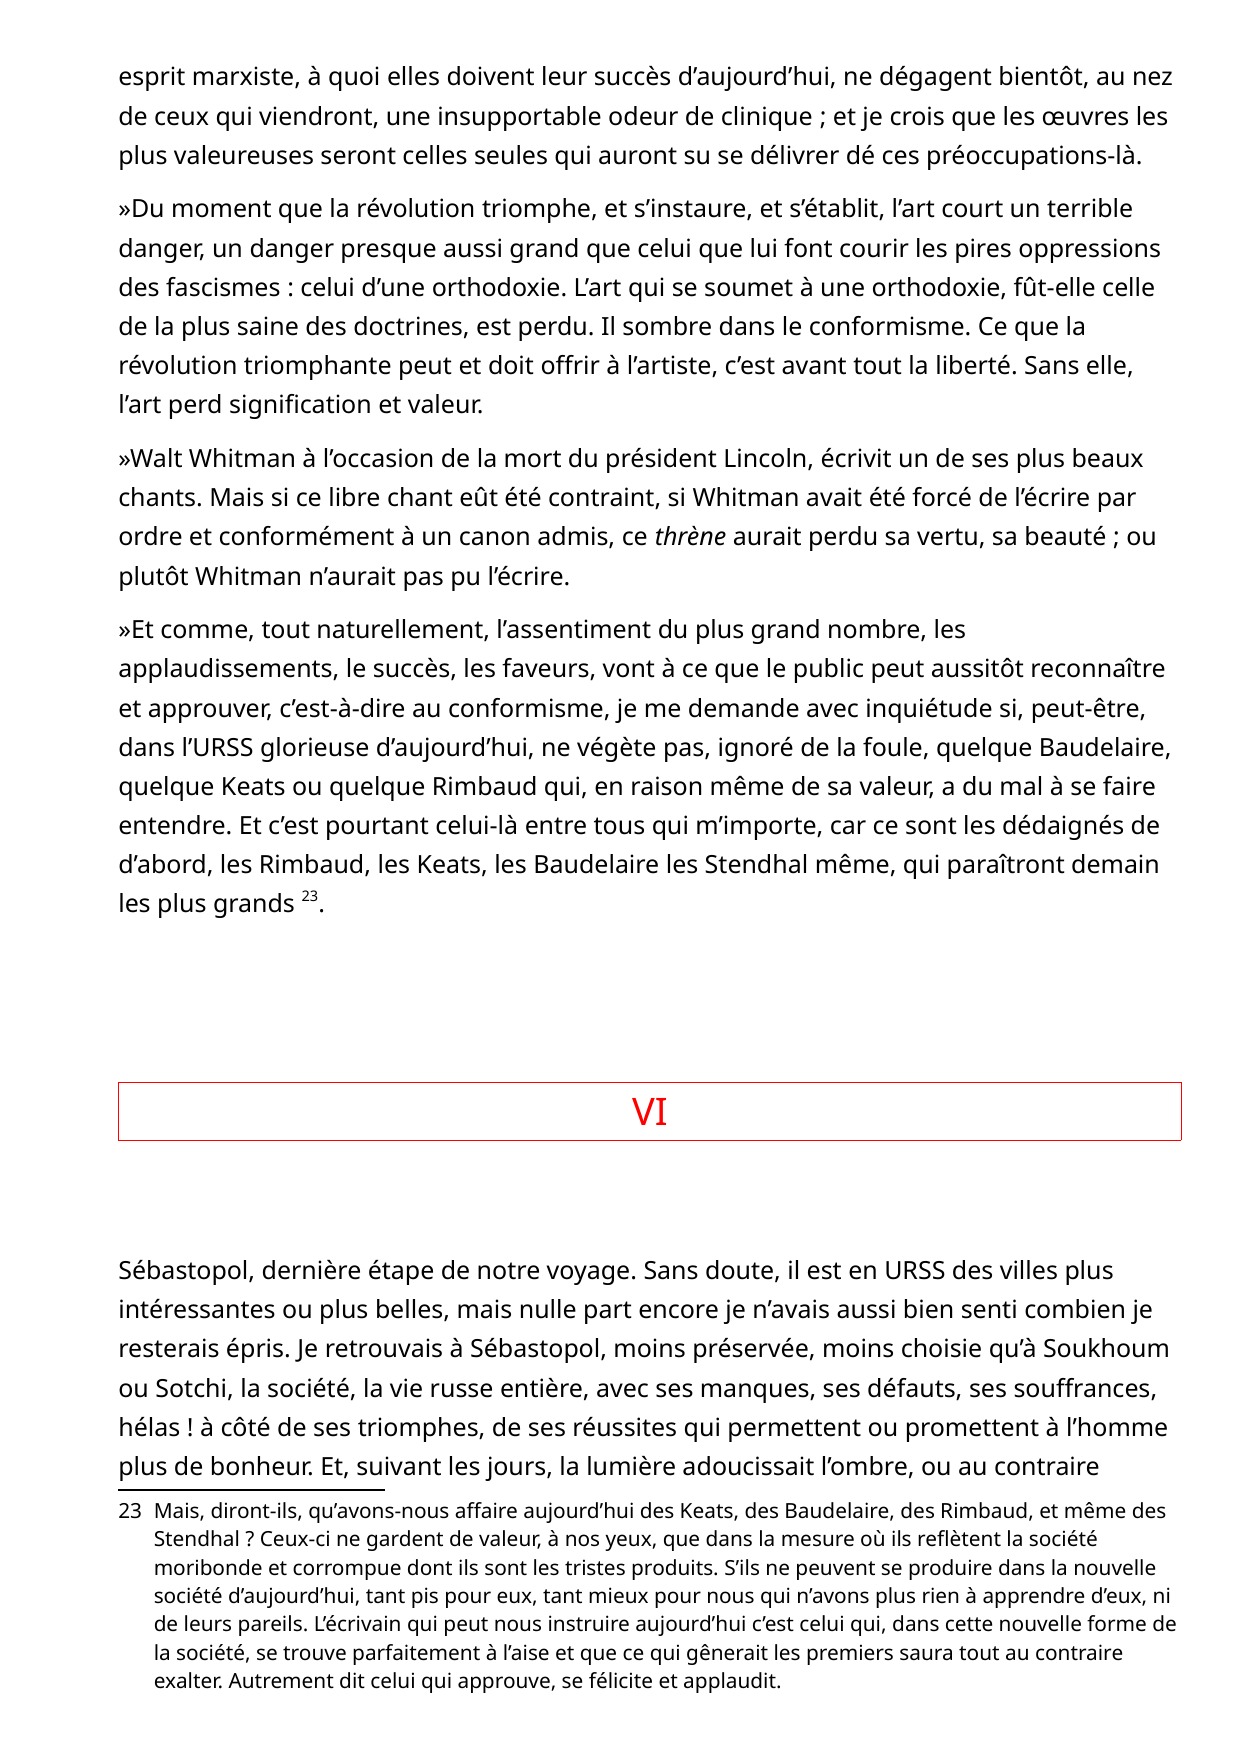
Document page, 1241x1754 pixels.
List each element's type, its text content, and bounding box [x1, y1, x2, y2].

text Sébastopol, dernière étape de notre voyage. Sans doute, il est en URSS des villes plus intéressantes ou plus belles, mais nulle part encore je n’avais aussi bien senti combien je resterais épris. Je retrouvais à Sébastopol, moins préservée, moins choisie qu’à Soukhoum ou Sotchi, la société, la vie russe entière, avec ses manques, ses défauts, ses souffrances, hélas ! à côté de ses triomphes, de ses réussites qui permettent ou promettent à l’homme plus de bonheur. Et, suivant les jours, la lumière adoucissait l’ombre, ou au contraire [118, 1253, 1181, 1483]
text esprit marxiste, à quoi elles doivent leur succès d’aujourd’hui, ne dégagent bientôt, au nez de ceux qui viendront, une insupportable odeur de clinique ; et je crois que les œuvres les plus valeureuses seront celles seules qui auront su se délivrer dé ces préoccupations-là. [118, 59, 1181, 171]
subtitle VI [119, 1083, 1181, 1140]
text »Du moment que la révolution triomphe, et s’instaure, et s’établit, l’art court un terrible danger, un danger presque aussi grand que celui que lui font courir les pires oppressions des fascismes : celui d’une orthodoxie. L’art qui se soumet à une orthodoxie, fût-elle celle de la plus saine des doctrines, est perdu. Il sombre dans le conformisme. Ce que la révolution triomphante peut et doit offrir à l’artiste, c’est avant tout la liberté. Sans elle, l’art perd signification et valeur. [118, 191, 1181, 421]
text »Et comme, tout naturellement, l’assentiment du plus grand nombre, les applaudissements, le succès, les faveurs, vont à ce que le public peut aussitôt reconnaître et approuver, c’est-à-dire au conformisme, je me demande avec inquiétude si, peut-être, dans l’URSS glorieuse d’aujourd’hui, ne végète pas, ignoré de la foule, quelque Baudelaire, quelque Keats ou quelque Rimbaud qui, en raison même de sa valeur, a du mal à se faire entendre. Et c’est pourtant celui-là entre tous qui m’importe, car ce sont les dédaignés de d’abord, les Rimbaud, les Keats, les Baudelaire les Stendhal même, qui paraîtront demain les plus grands . [118, 612, 1181, 920]
text »Walt Whitman à l’occasion de la mort du président Lincoln, écrivit un de ses plus beaux chants. Mais si ce libre chant eût été contraint, si Whitman avait été forcé de l’écrire par ordre et conformément à un canon admis, ce thrène aurait perdu sa vertu, sa beauté ; ou plutôt Whitman n’aurait pas pu l’écrire. [118, 441, 1181, 592]
text Mais, diront-ils, qu’avons-nous affaire aujourd’hui des Keats, des Baudelaire, des Rimbaud, et même des Stendhal ? Ceux-ci ne gardent de valeur, à nos yeux, que dans la mesure où ils reflètent la société moribonde et corrompue dont ils sont les tristes produits. S’ils ne peuvent se produire dans la nouvelle société d’aujourd’hui, tant pis pour eux, tant mieux pour nous qui n’avons plus rien à apprendre d’eux, ni de leurs pareils. L’écrivain qui peut nous instruire aujourd’hui c’est celui qui, dans cette nouvelle forme de la société, se trouve parfaitement à l’aise et que ce qui gênerait les premiers saura tout au contraire exalter. Autrement dit celui qui approuve, se félicite et applaudit. [118, 1496, 1181, 1695]
